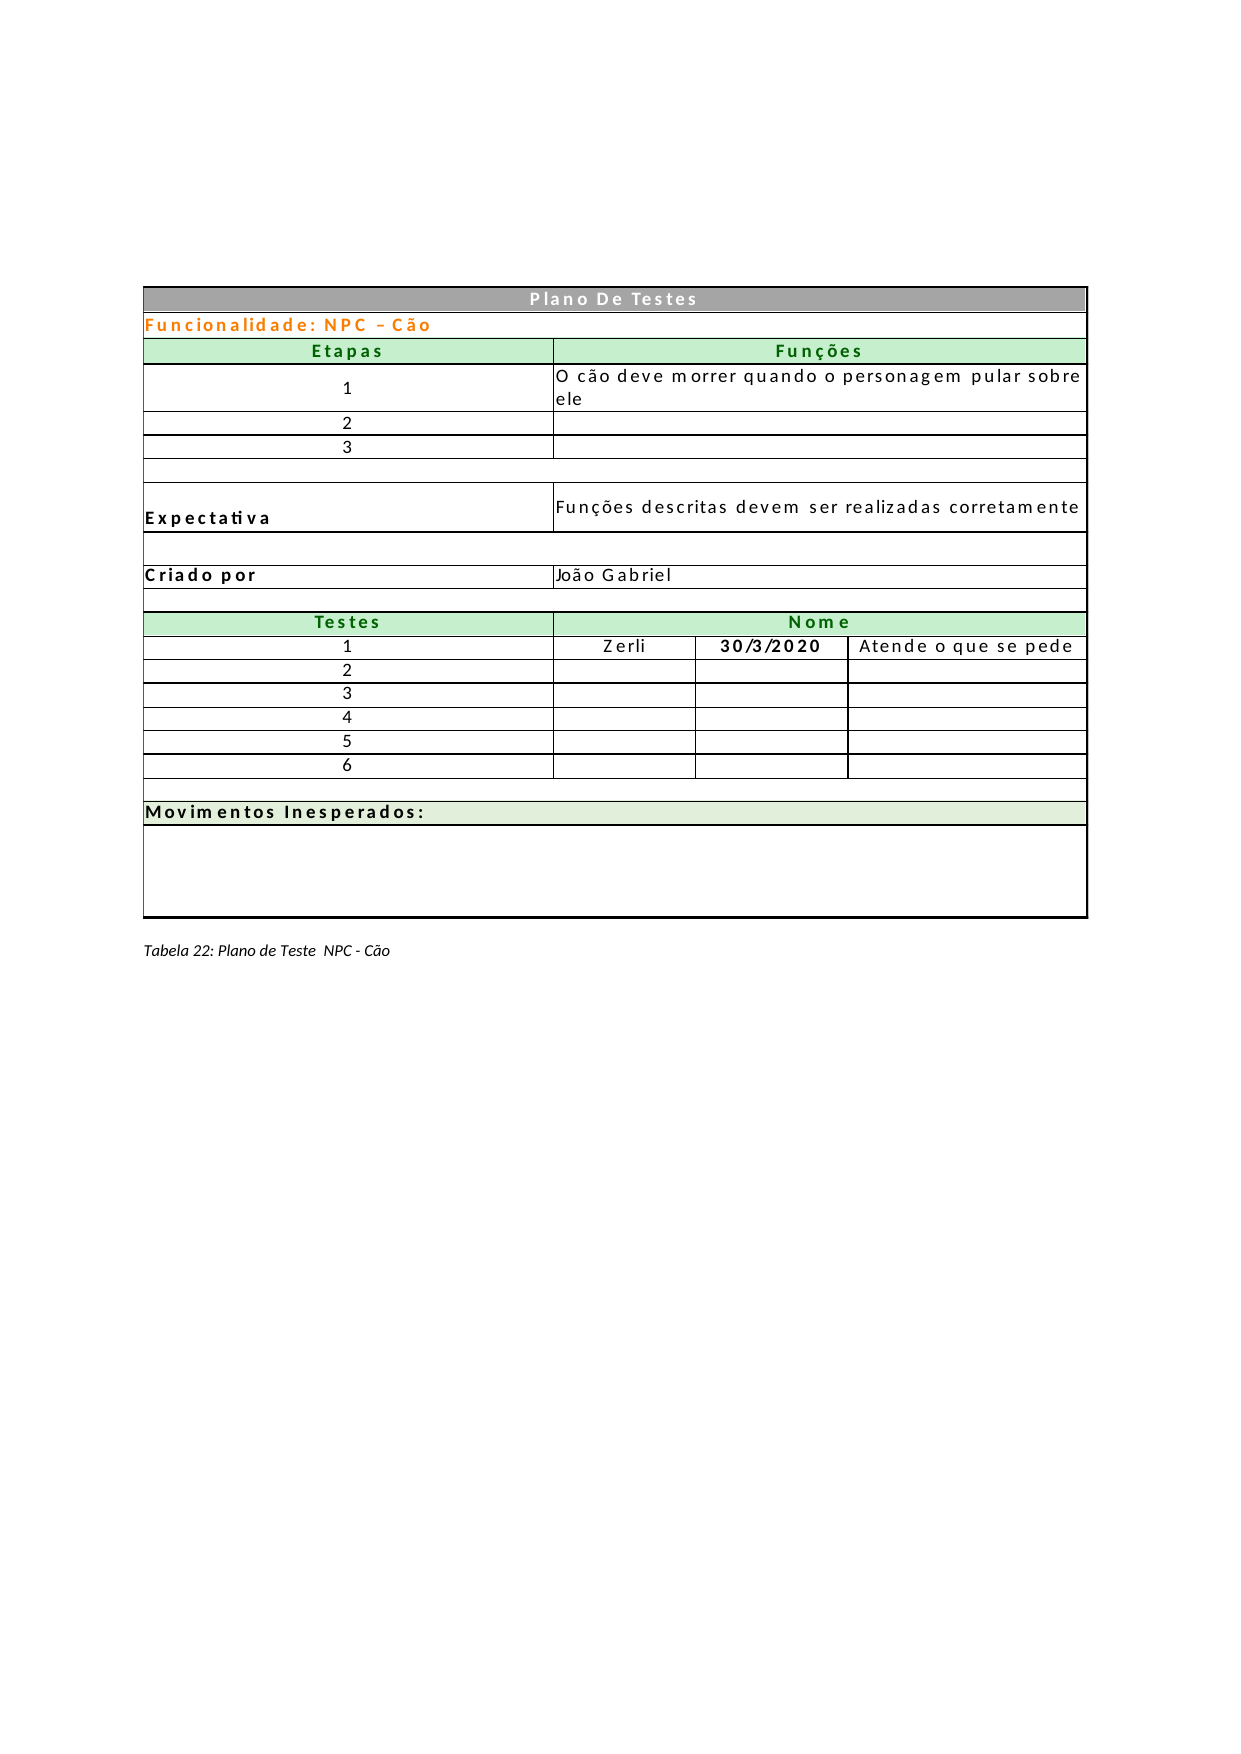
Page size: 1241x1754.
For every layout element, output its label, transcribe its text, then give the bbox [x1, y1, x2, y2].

text Tabela 22: Plano de Teste NPC - Cão [143, 940, 1088, 960]
